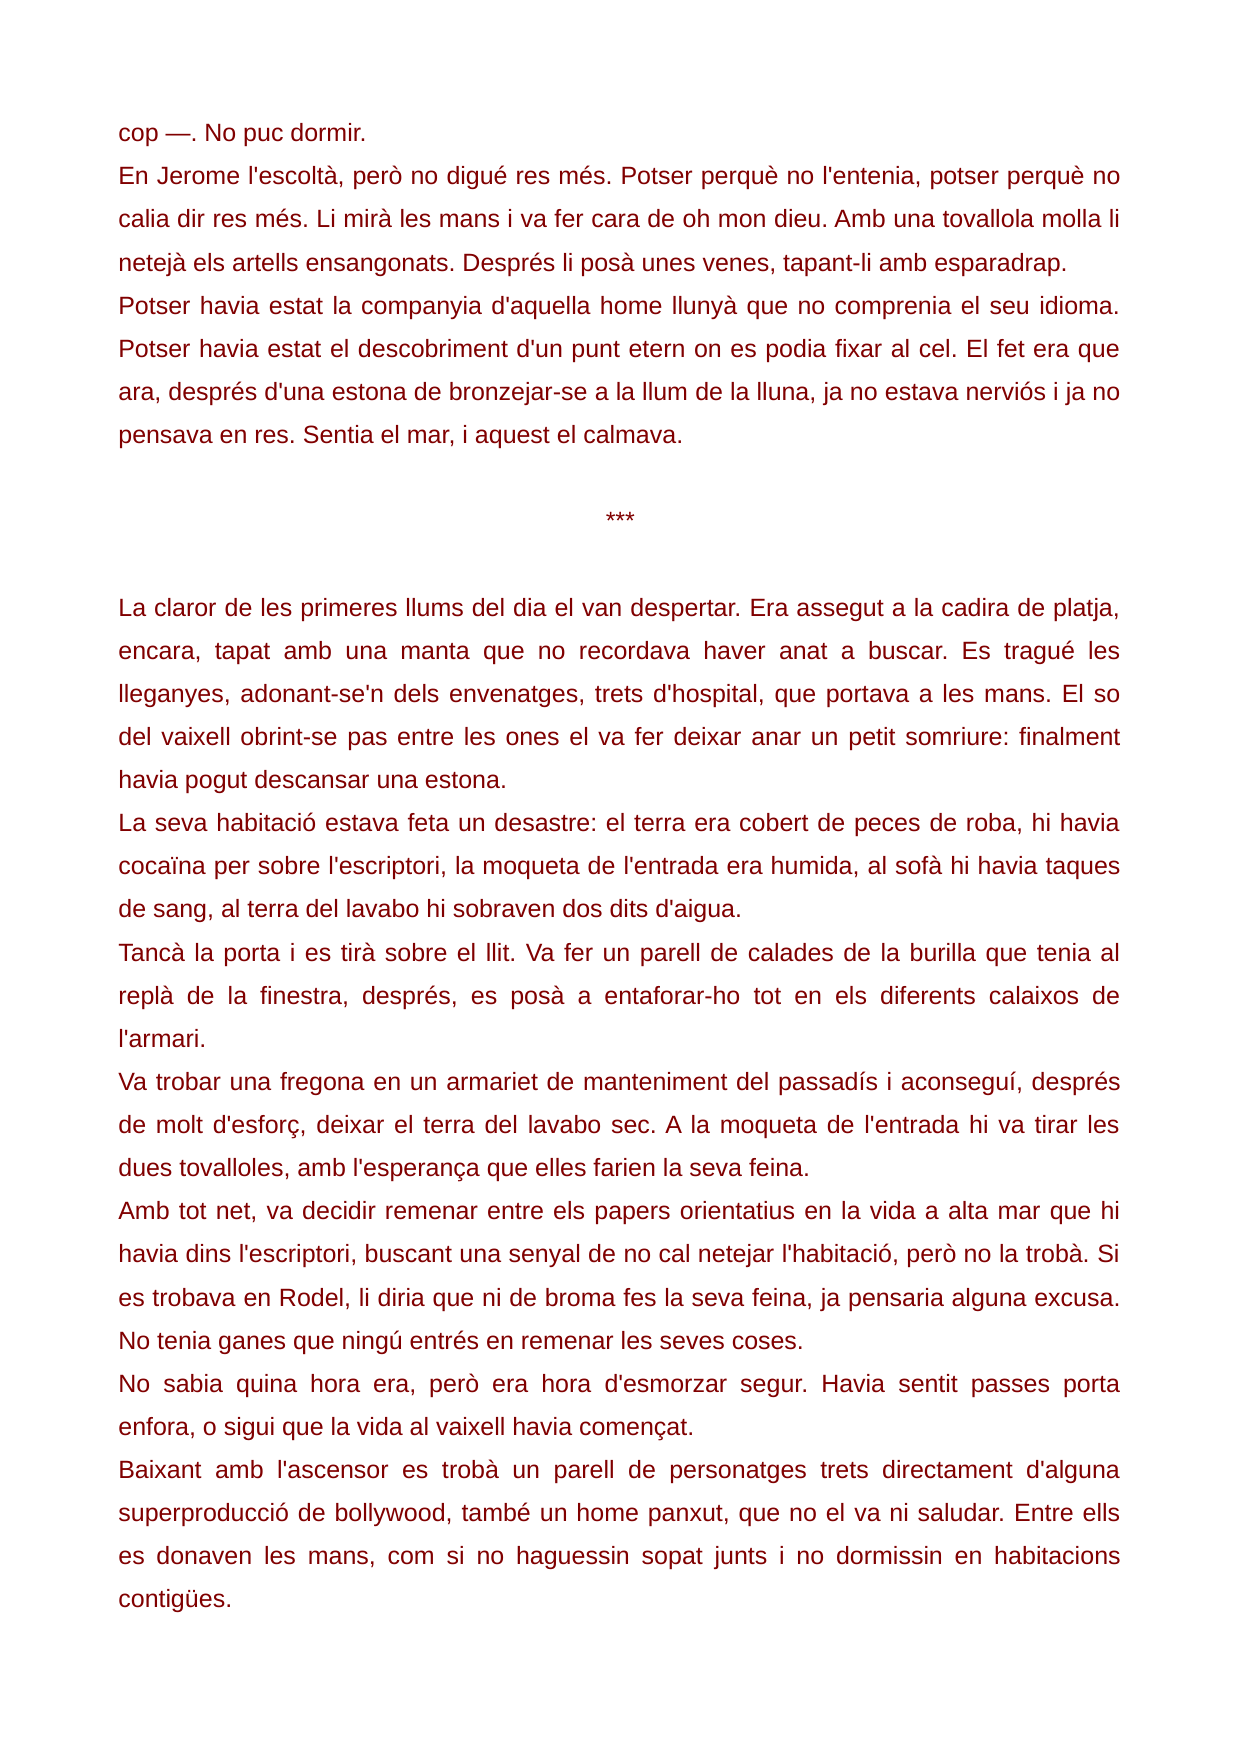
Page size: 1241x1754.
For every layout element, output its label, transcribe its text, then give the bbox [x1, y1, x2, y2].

text La seva habitació estava feta un desastre: el terra era cobert de peces de roba, hi havia cocaïna per sobre l'escriptori, la moqueta de l'entrada era humida, al sofà hi havia taques de sang, al terra del lavabo hi sobraven dos dits d'aigua. [118, 808, 1122, 923]
text cop —. No puc dormir. [118, 118, 1122, 147]
text La claror de les primeres llums del dia el van despertar. Era assegut a la cadira de platja, encara, tapat amb una manta que no recordava haver anat a buscar. Es tragué les lleganyes, adonant-se'n dels envenatges, trets d'hospital, que portava a les mans. El so del vaixell obrint-se pas entre les ones el va fer deixar anar un petit somriure: finalment havia pogut descansar una estona. [118, 592, 1122, 794]
text En Jerome l'escoltà, però no digué res més. Potser perquè no l'entenia, potser perquè no calia dir res més. Li mirà les mans i va fer cara de oh mon dieu. Amb una tovallola molla li netejà els artells ensangonats. Després li posà unes venes, tapant-li amb esparadrap. [118, 161, 1122, 276]
text *** [118, 506, 1122, 535]
text Va trobar una fregona en un armariet de manteniment del passadís i aconseguí, després de molt d'esforç, deixar el terra del lavabo sec. A la moqueta de l'entrada hi va tirar les dues tovalloles, amb l'esperança que elles farien la seva feina. [118, 1067, 1122, 1182]
text Potser havia estat la companyia d'aquella home llunyà que no comprenia el seu idioma. Potser havia estat el descobriment d'un punt etern on es podia fixar al cel. El fet era que ara, després d'una estona de bronzejar-se a la llum de la lluna, ja no estava nerviós i ja no pensava en res. Sentia el mar, i aquest el calmava. [118, 291, 1122, 449]
text Tancà la porta i es tirà sobre el llit. Va fer un parell de calades de la burilla que tenia al replà de la finestra, després, es posà a entaforar-ho tot en els diferents calaixos de l'armari. [118, 937, 1122, 1052]
text Baixant amb l'ascensor es trobà un parell de personatges trets directament d'alguna superproducció de bollywood, també un home panxut, que no el va ni saludar. Entre ells es donaven les mans, com si no haguessin sopat junts i no dormissin en habitacions contigües. [118, 1455, 1122, 1613]
text Amb tot net, va decidir remenar entre els papers orientatius en la vida a alta mar que hi havia dins l'escriptori, buscant una senyal de no cal netejar l'habitació, però no la trobà. Si es trobava en Rodel, li diria que ni de broma fes la seva feina, ja pensaria alguna excusa. No tenia ganes que ningú entrés en remenar les seves coses. [118, 1196, 1122, 1354]
text No sabia quina hora era, però era hora d'esmorzar segur. Havia sentit passes porta enfora, o sigui que la vida al vaixell havia començat. [118, 1369, 1122, 1441]
